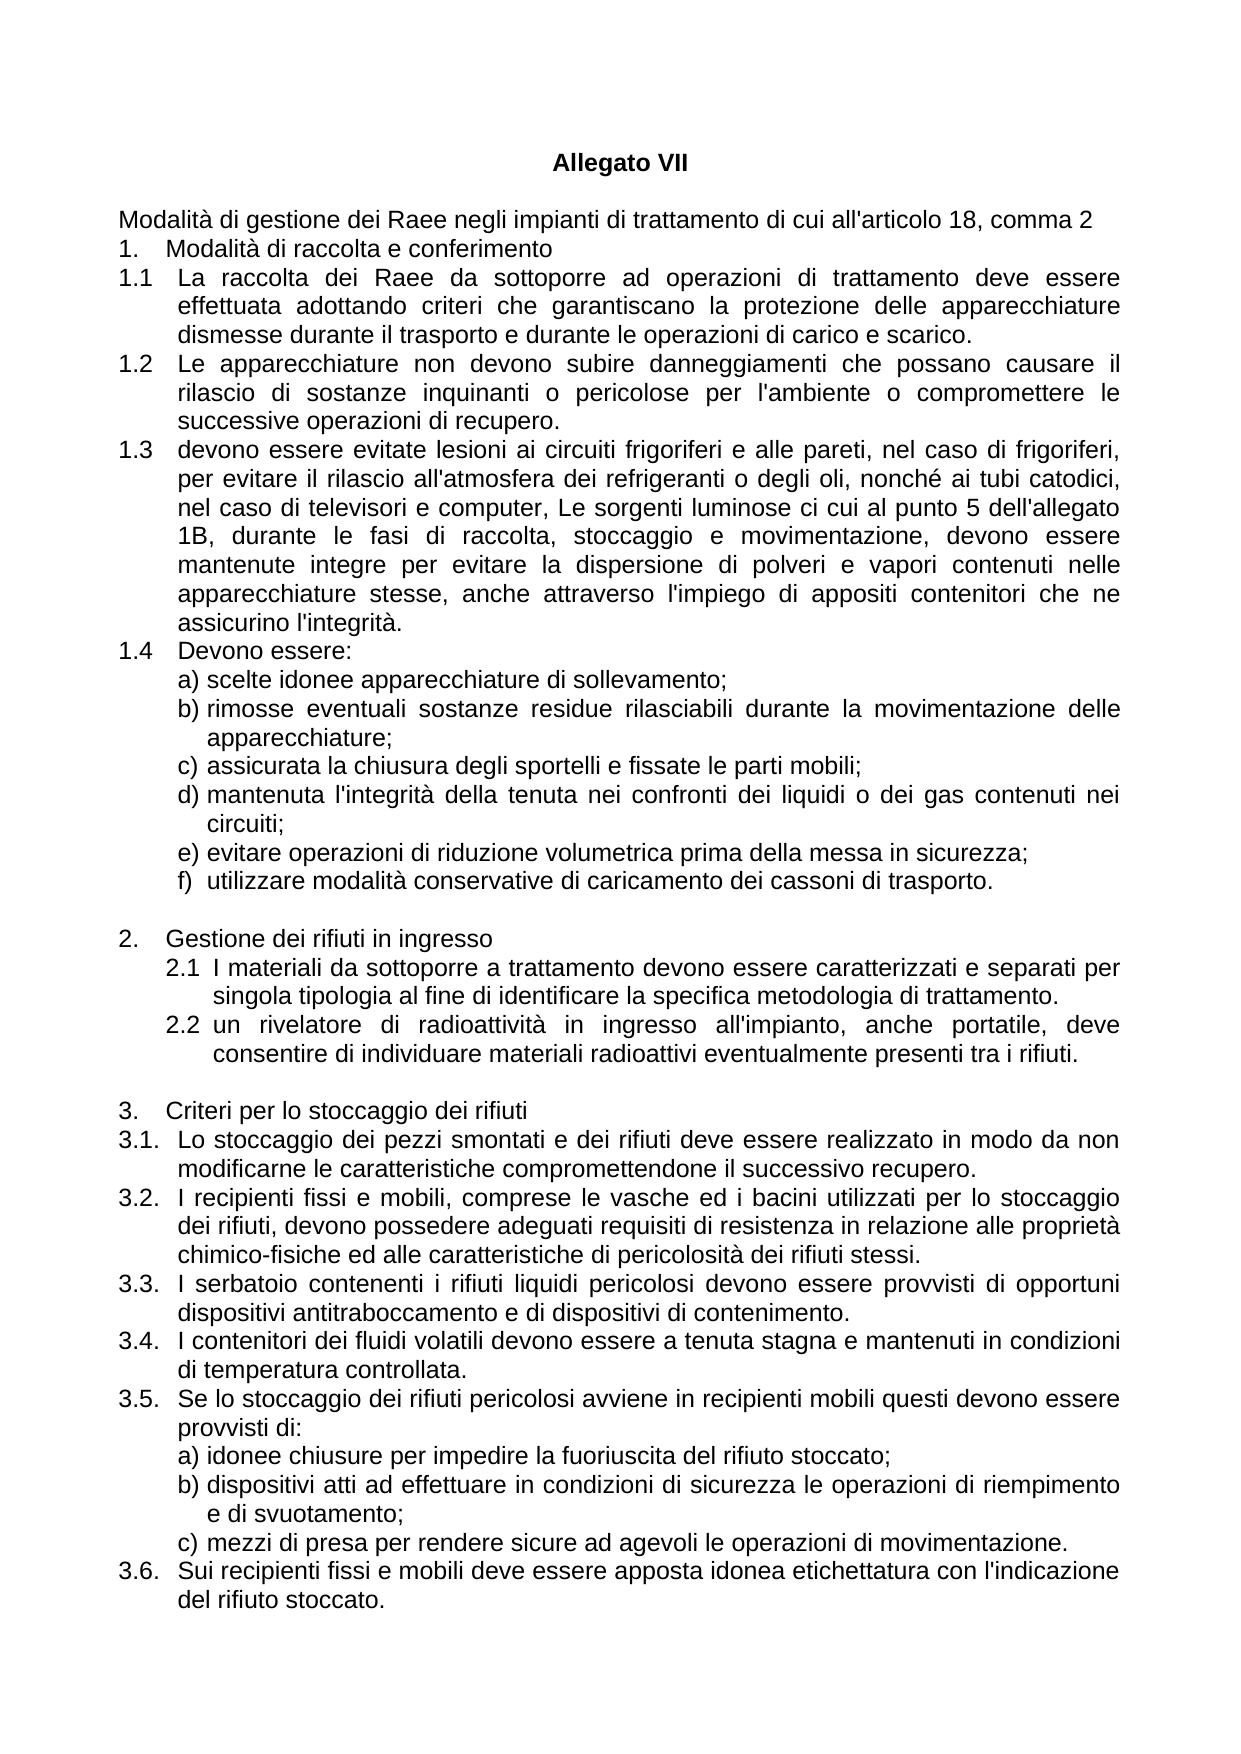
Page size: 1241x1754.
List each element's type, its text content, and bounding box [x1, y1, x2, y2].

text 2.2 un rivelatore di radioattività in ingresso all'impianto, anche portatile, deve consentire di individuare materiali radioattivi eventualmente presenti tra i rifiuti. [165, 1010, 1122, 1068]
text b) dispositivi atti ad effettuare in condizioni di sicurezza le operazioni di riempimento e di svuotamento; [177, 1470, 1122, 1528]
text 3.4. I contenitori dei fluidi volatili devono essere a tenuta stagna e mantenuti in condizioni di temperatura controllata. [118, 1326, 1122, 1384]
text e) evitare operazioni di riduzione volumetrica prima della messa in sicurezza; [177, 838, 1122, 866]
subtitle Allegato VII [118, 148, 1122, 176]
text c) mezzi di presa per rendere sicure ad agevoli le operazioni di movimentazione. [177, 1528, 1122, 1556]
text f) utilizzare modalità conservative di caricamento dei cassoni di trasporto. [177, 866, 1122, 895]
text 1.4 Devono essere: [118, 636, 1122, 665]
text 3.3. I serbatoio contenenti i rifiuti liquidi pericolosi devono essere provvisti di opportuni dispositivi antitraboccamento e di dispositivi di contenimento. [118, 1269, 1122, 1326]
text 1.3 devono essere evitate lesioni ai circuiti frigoriferi e alle pareti, nel caso di frigoriferi, per evitare il rilascio all'atmosfera dei refrigeranti o degli oli, nonché ai tubi catodici, nel caso di televisori e computer, Le sorgenti luminose ci cui al punto 5 dell'allegato 1B, durante le fasi di raccolta, stoccaggio e movimentazione, devono essere mantenute integre per evitare la dispersione di polveri e vapori contenuti nelle apparecchiature stesse, anche attraverso l'impiego di appositi contenitori che ne assicurino l'integrità. [118, 435, 1122, 636]
text 3.2. I recipienti fissi e mobili, comprese le vasche ed i bacini utilizzati per lo stoccaggio dei rifiuti, devono possedere adeguati requisiti di resistenza in relazione alle proprietà chimico-fisiche ed alle caratteristiche di pericolosità dei rifiuti stessi. [118, 1183, 1122, 1269]
text c) assicurata la chiusura degli sportelli e fissate le parti mobili; [177, 751, 1122, 780]
text 1.2 Le apparecchiature non devono subire danneggiamenti che possano causare il rilascio di sostanze inquinanti o pericolose per l'ambiente o compromettere le successive operazioni di recupero. [118, 349, 1122, 435]
text 3.5. Se lo stoccaggio dei rifiuti pericolosi avviene in recipienti mobili questi devono essere provvisti di: [118, 1384, 1122, 1441]
text 2.1 I materiali da sottoporre a trattamento devono essere caratterizzati e separati per singola tipologia al fine di identificare la specifica metodologia di trattamento. [165, 953, 1122, 1010]
text Modalità di gestione dei Raee negli impianti di trattamento di cui all'articolo 18, comma 2 [118, 205, 1122, 234]
text a) scelte idonee apparecchiature di sollevamento; [177, 665, 1122, 694]
text d) mantenuta l'integrità della tenuta nei confronti dei liquidi o dei gas contenuti nei circuiti; [177, 780, 1122, 838]
text 1. Modalità di raccolta e conferimento [118, 234, 1122, 263]
text 1.1 La raccolta dei Raee da sottoporre ad operazioni di trattamento deve essere effettuata adottando criteri che garantiscano la protezione delle apparecchiature dismesse durante il trasporto e durante le operazioni di carico e scarico. [118, 263, 1122, 349]
text 2. Gestione dei rifiuti in ingresso [118, 924, 1122, 953]
text 3.1. Lo stoccaggio dei pezzi smontati e dei rifiuti deve essere realizzato in modo da non modificarne le caratteristiche compromettendone il successivo recupero. [118, 1125, 1122, 1183]
text b) rimosse eventuali sostanze residue rilasciabili durante la movimentazione delle apparecchiature; [177, 694, 1122, 751]
text a) idonee chiusure per impedire la fuoriuscita del rifiuto stoccato; [177, 1441, 1122, 1470]
text 3. Criteri per lo stoccaggio dei rifiuti [118, 1096, 1122, 1125]
text 3.6. Sui recipienti fissi e mobili deve essere apposta idonea etichettatura con l'indicazione del rifiuto stoccato. [118, 1556, 1122, 1614]
